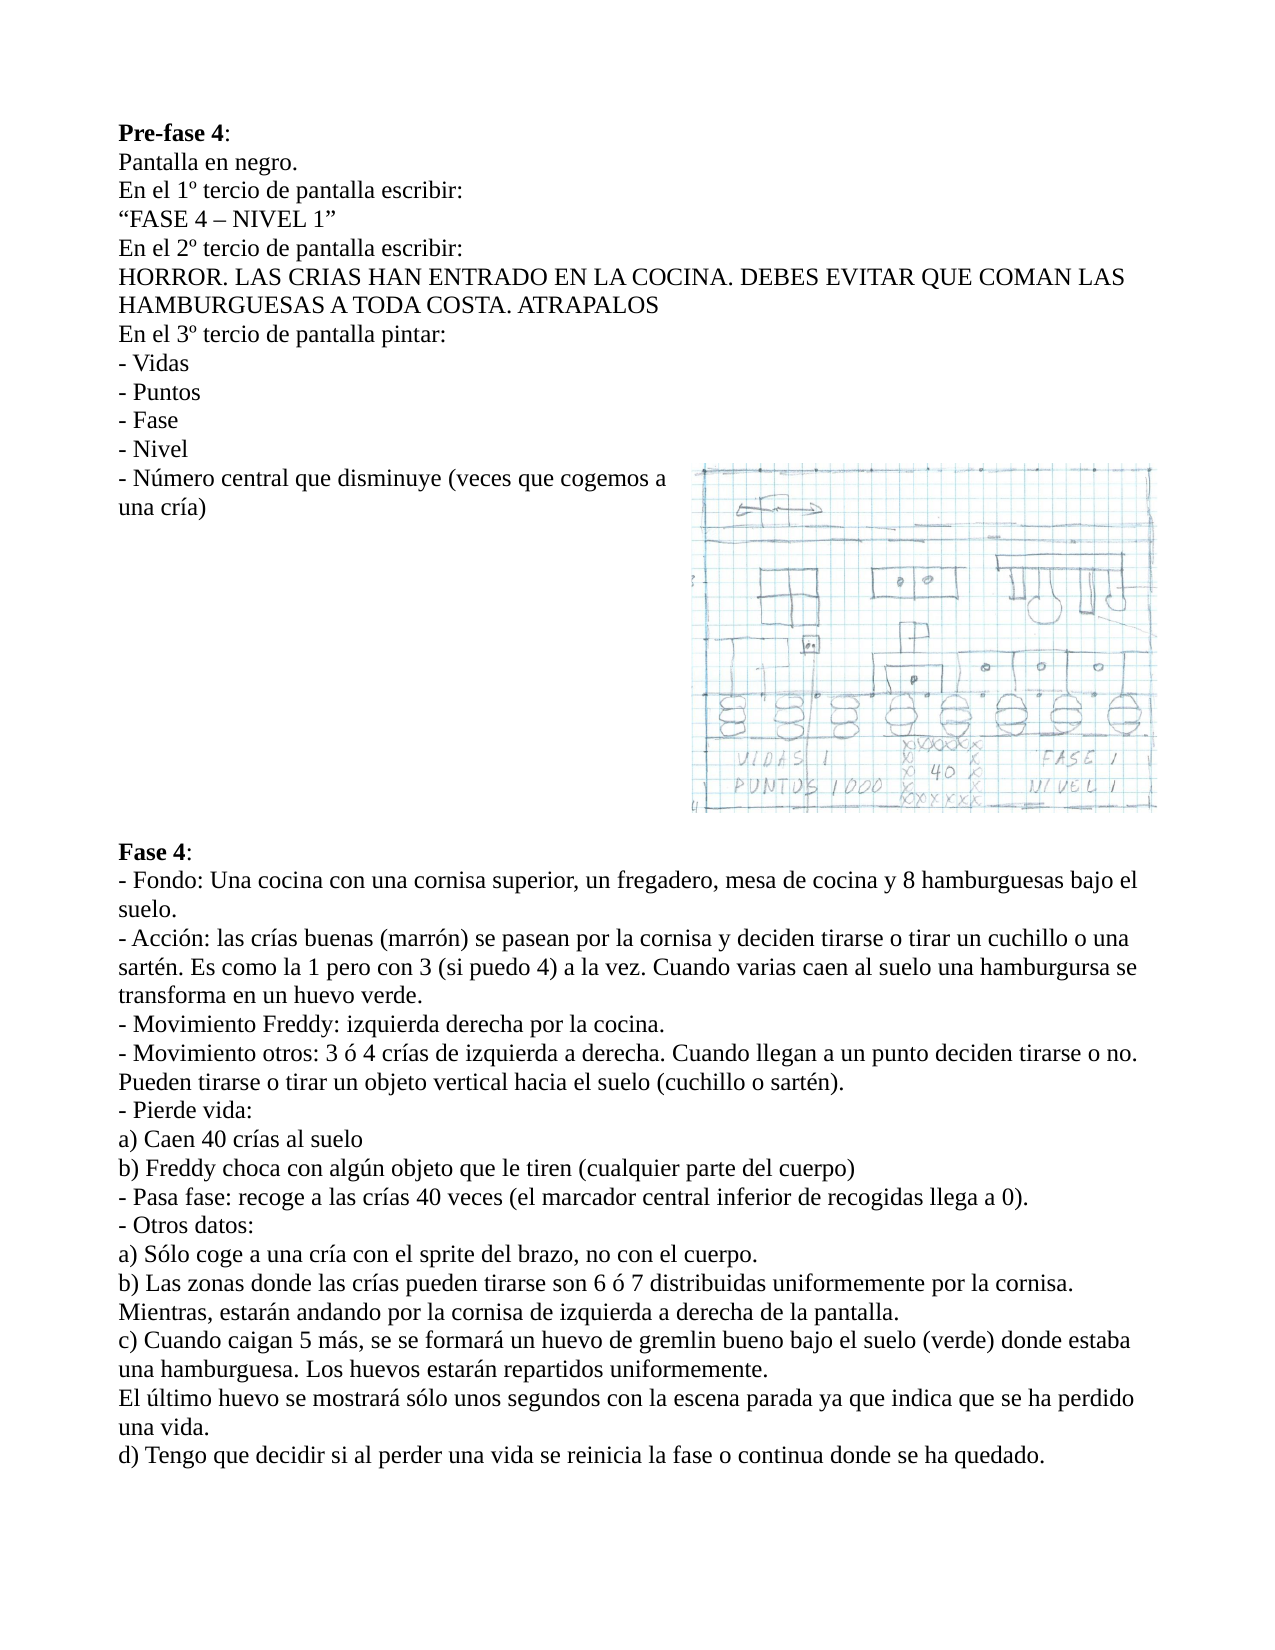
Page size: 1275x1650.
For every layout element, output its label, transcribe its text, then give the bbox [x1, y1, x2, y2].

text HORROR. LAS CRIAS HAN ENTRADO EN LA COCINA. DEBES EVITAR QUE COMAN LAS HAMBURGUESAS A TODA COSTA. ATRAPALOS [118, 262, 1157, 319]
text - Movimiento Freddy: izquierda derecha por la cocina. [118, 1009, 1157, 1038]
text a) Caen 40 crías al suelo [118, 1124, 1157, 1153]
text - Otros datos: [118, 1211, 1157, 1239]
text - Número central que disminuye (veces que cogemos a una cría) [118, 463, 691, 521]
text Pre-fase 4: [118, 118, 1157, 147]
text - Vidas [118, 348, 1157, 377]
text a) Sólo coge a una cría con el sprite del brazo, no con el cuerpo. [118, 1239, 1157, 1268]
text - Pasa fase: recoge a las crías 40 veces (el marcador central inferior de recogidas llega a 0). [118, 1182, 1157, 1211]
text - Nivel [118, 434, 1157, 463]
text “FASE 4 – NIVEL 1” [118, 204, 1157, 233]
text El último huevo se mostrará sólo unos segundos con la escena parada ya que indica que se ha perdido una vida. [118, 1383, 1157, 1441]
text En el 2º tercio de pantalla escribir: [118, 233, 1157, 262]
text b) Freddy choca con algún objeto que le tiren (cualquier parte del cuerpo) [118, 1153, 1157, 1182]
text d) Tengo que decidir si al perder una vida se reinicia la fase o continua donde se ha quedado. [118, 1441, 1157, 1469]
text Pantalla en negro. [118, 147, 1157, 176]
text En el 1º tercio de pantalla escribir: [118, 176, 1157, 204]
text Fase 4: [118, 837, 1157, 866]
picture [691, 463, 1158, 813]
text - Puntos [118, 377, 1157, 406]
text b) Las zonas donde las crías pueden tirarse son 6 ó 7 distribuidas uniformemente por la cornisa. Mientras, estarán andando por la cornisa de izquierda a derecha de la pantalla. [118, 1268, 1157, 1326]
text En el 3º tercio de pantalla pintar: [118, 319, 1157, 348]
text - Pierde vida: [118, 1096, 1157, 1124]
text c) Cuando caigan 5 más, se se formará un huevo de gremlin bueno bajo el suelo (verde) donde estaba una hamburguesa. Los huevos estarán repartidos uniformemente. [118, 1326, 1157, 1383]
text - Fase [118, 406, 1157, 434]
text - Movimiento otros: 3 ó 4 crías de izquierda a derecha. Cuando llegan a un punto deciden tirarse o no. Pueden tirarse o tirar un objeto vertical hacia el suelo (cuchillo o sartén). [118, 1038, 1157, 1096]
text - Acción: las crías buenas (marrón) se pasean por la cornisa y deciden tirarse o tirar un cuchillo o una sartén. Es como la 1 pero con 3 (si puedo 4) a la vez. Cuando varias caen al suelo una hamburgursa se transforma en un huevo verde. [118, 923, 1157, 1009]
text - Fondo: Una cocina con una cornisa superior, un fregadero, mesa de cocina y 8 hamburguesas bajo el suelo. [118, 866, 1157, 923]
